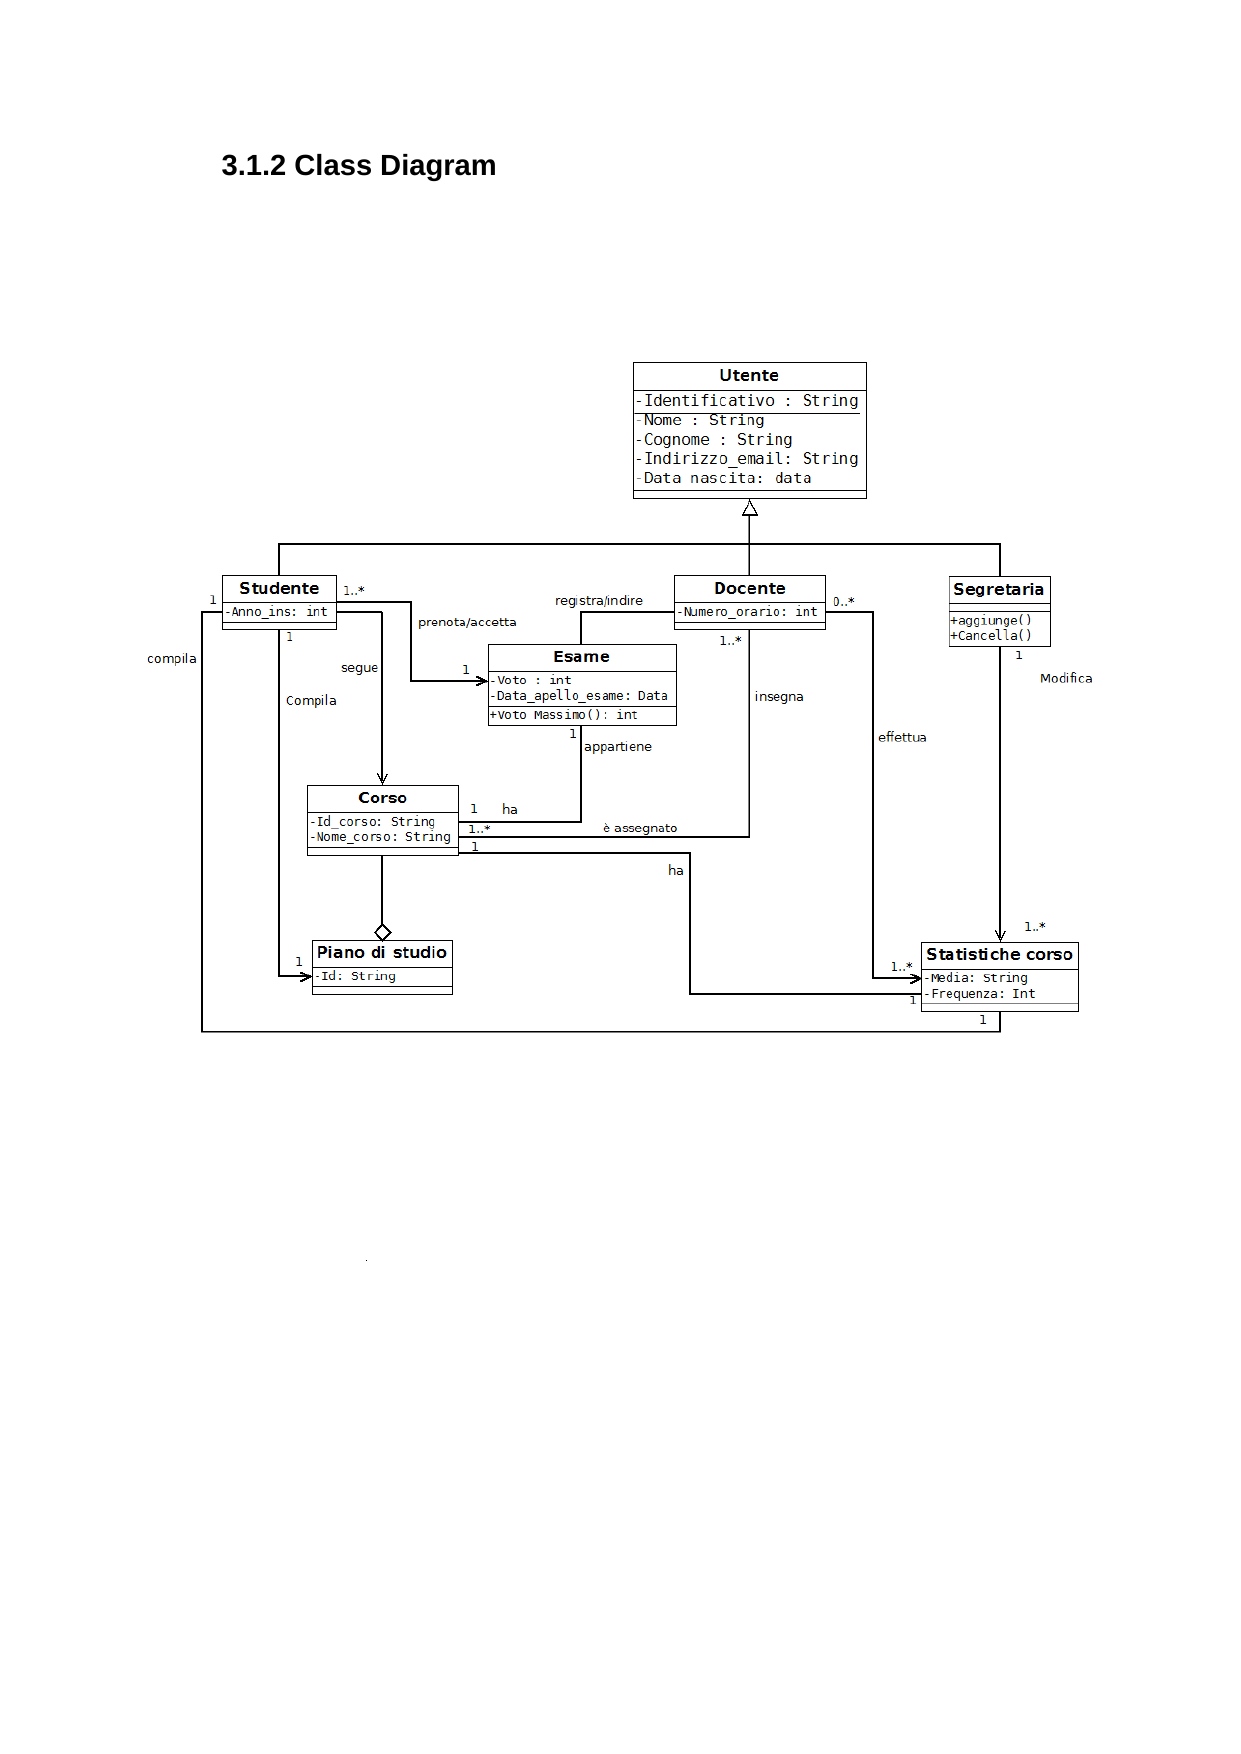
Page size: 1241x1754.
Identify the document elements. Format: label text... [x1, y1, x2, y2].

subtitle 3.1.2 Class Diagram [148, 148, 1093, 181]
